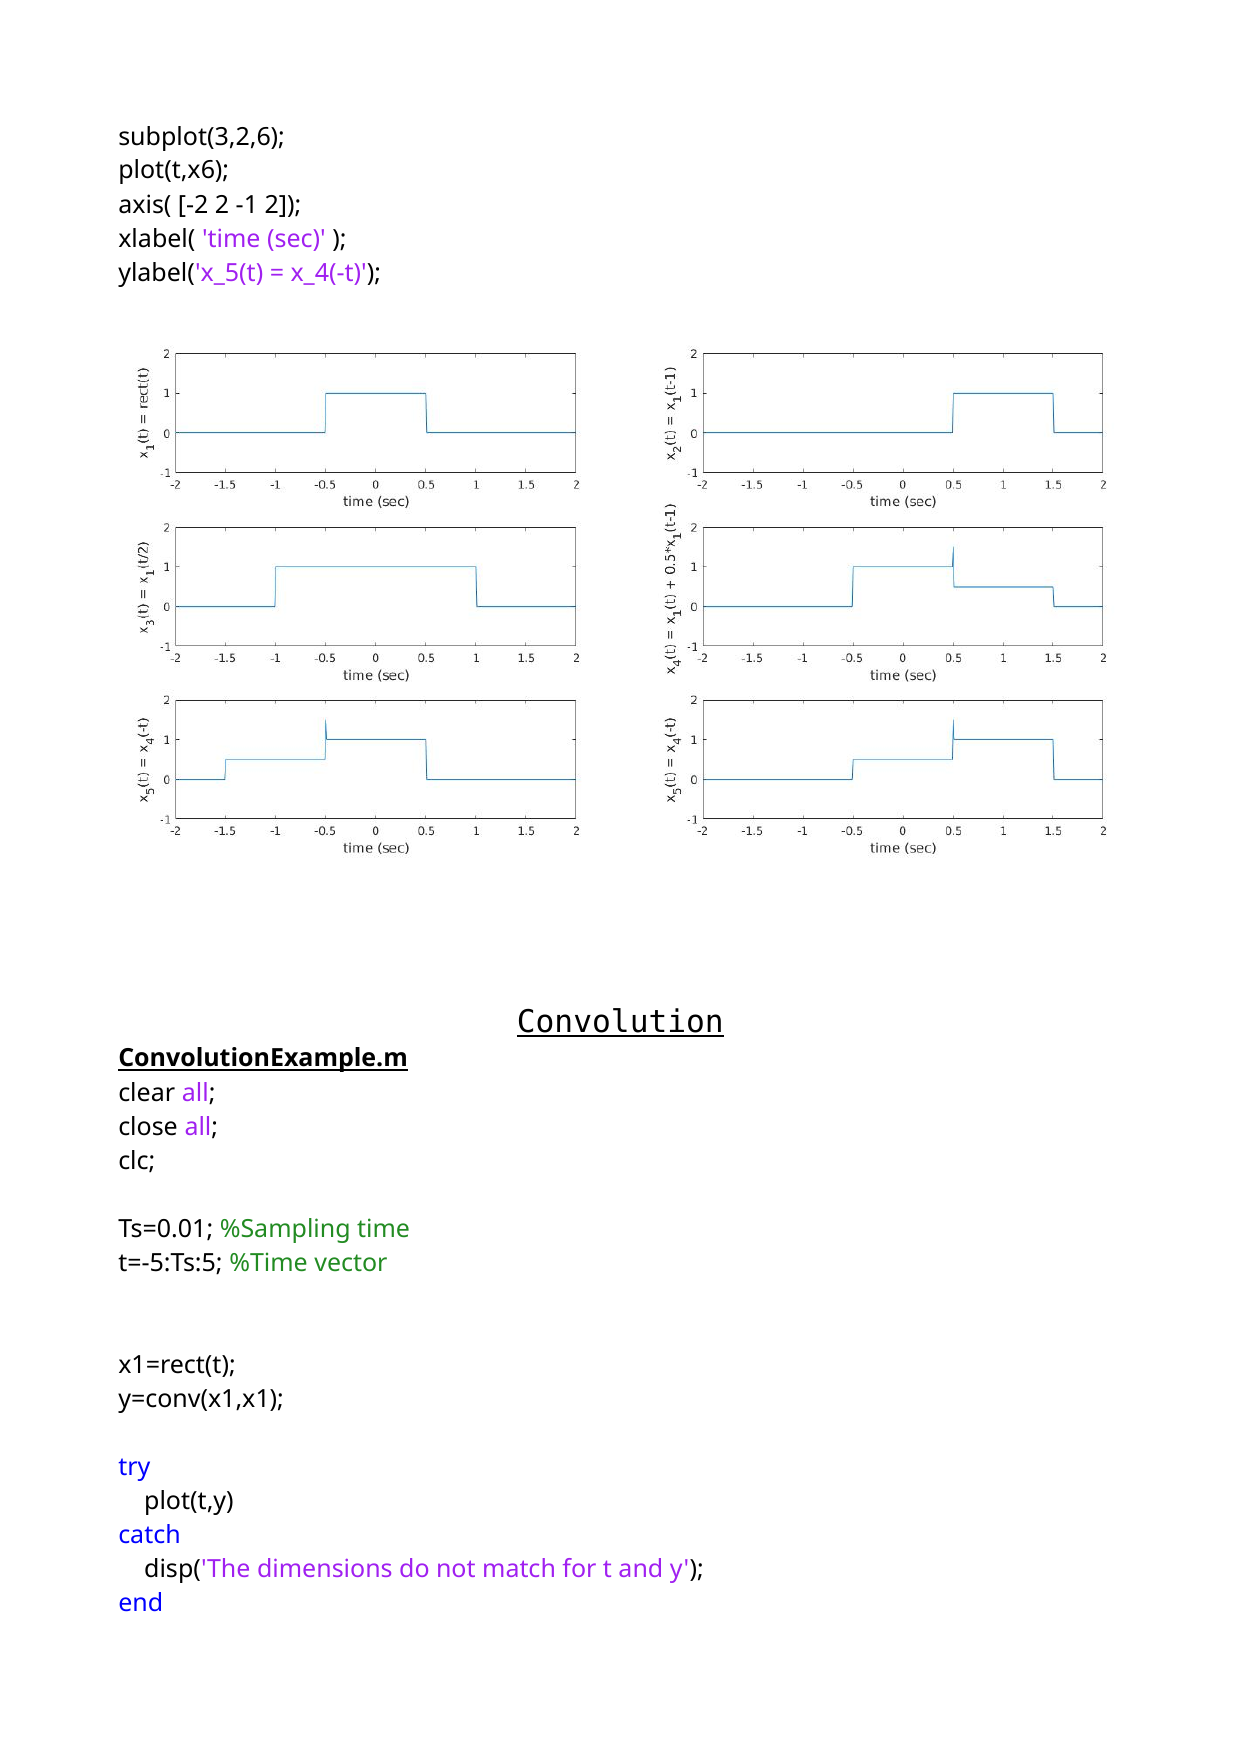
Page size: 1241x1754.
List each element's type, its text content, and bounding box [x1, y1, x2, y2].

text ConvolutionExample.m [118, 1040, 1122, 1074]
text close all; [118, 1108, 1122, 1142]
text Ts=0.01; %Sampling time [118, 1210, 1122, 1244]
text disp('The dimensions do not match for t and y'); [118, 1551, 1122, 1585]
text clc; [118, 1142, 1122, 1176]
text end [118, 1585, 1122, 1619]
text catch [118, 1517, 1122, 1551]
text clear all; [118, 1074, 1122, 1108]
text subplot(3,2,6); [118, 118, 1122, 152]
text x1=rect(t); [118, 1347, 1122, 1381]
text ylabel('x_5(t) = x_4(-t)'); [118, 254, 1122, 288]
text t=-5:Ts:5; %Time vector [118, 1244, 1122, 1278]
text xlabel( 'time (sec)' ); [118, 220, 1122, 254]
text plot(t,y) [118, 1483, 1122, 1517]
picture [19, 310, 1217, 888]
text try [118, 1449, 1122, 1483]
text axis( [-2 2 -1 2]); [118, 186, 1122, 220]
text plot(t,x6); [118, 152, 1122, 186]
text Convolution [118, 1004, 1122, 1040]
text y=conv(x1,x1); [118, 1381, 1122, 1415]
